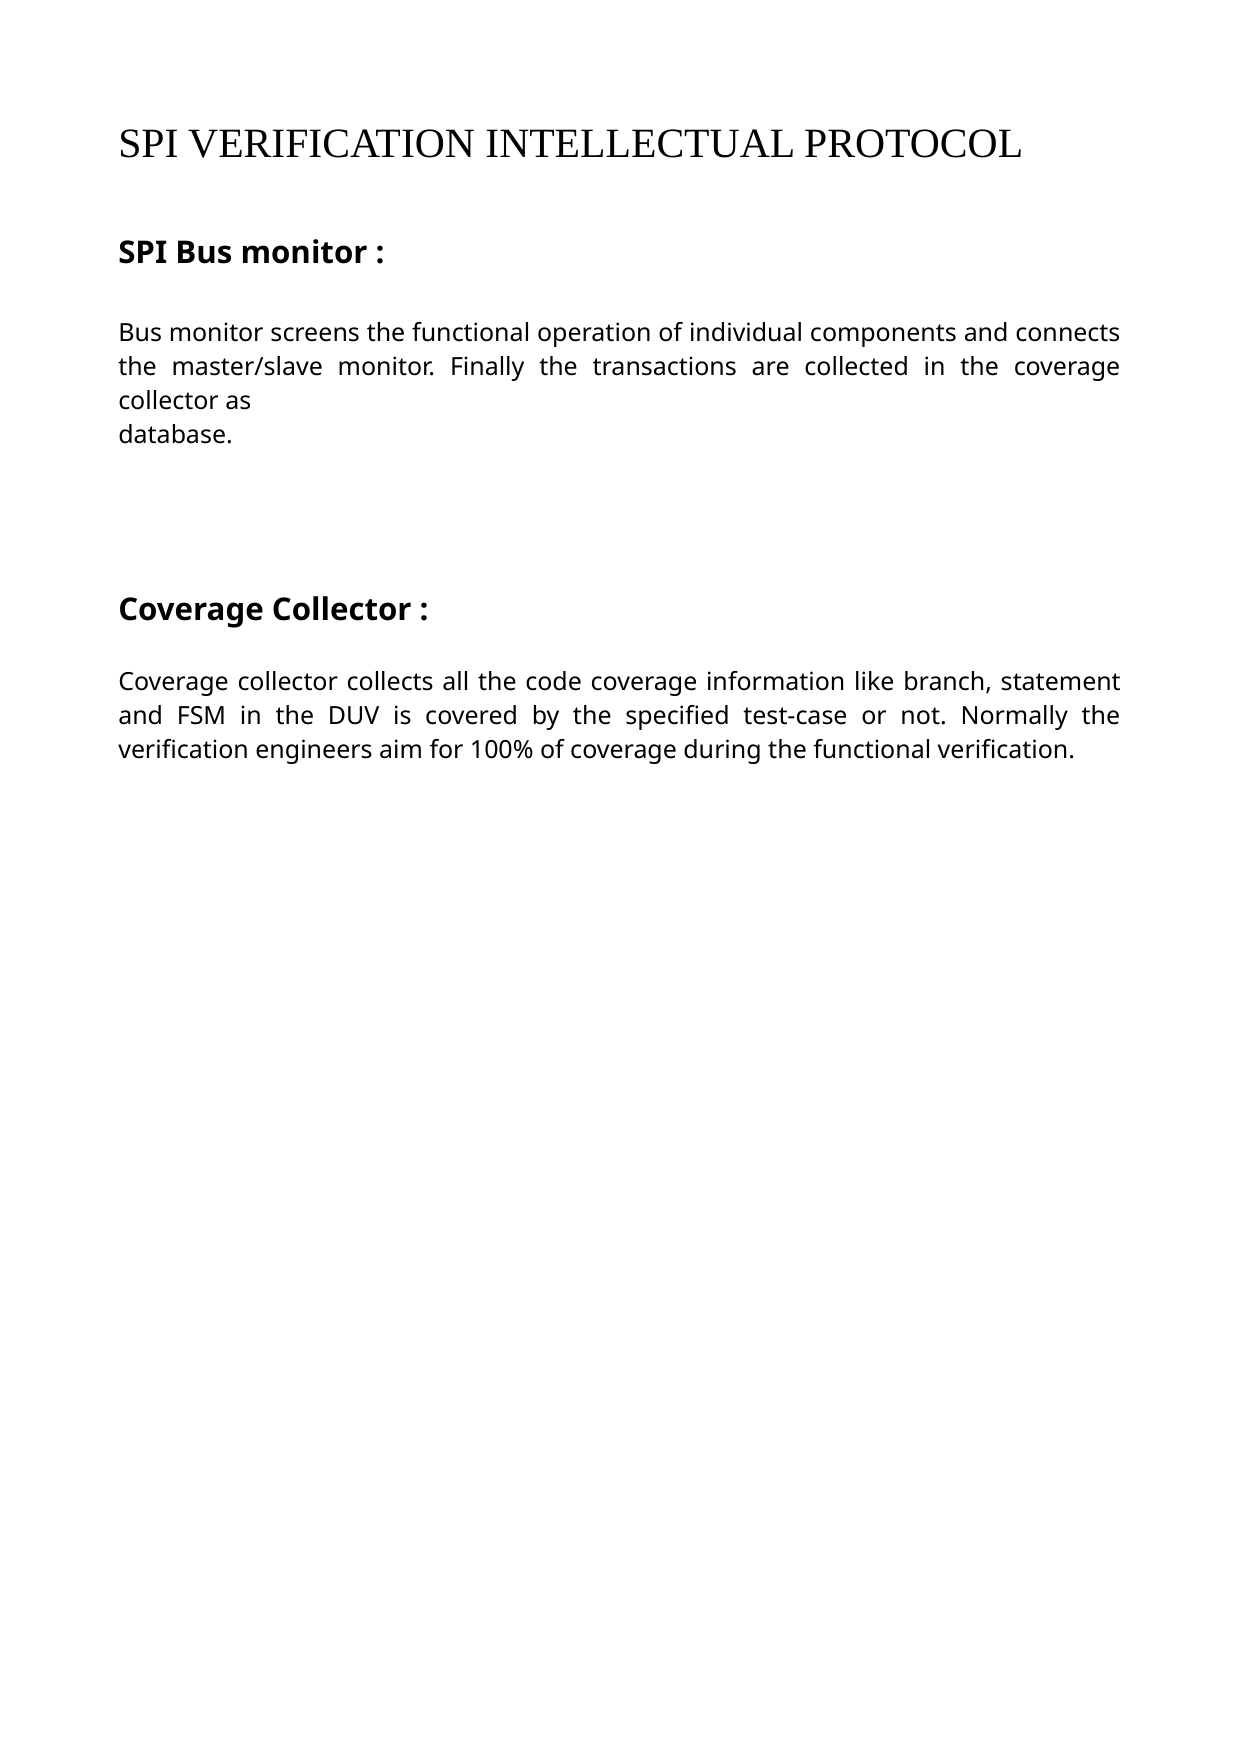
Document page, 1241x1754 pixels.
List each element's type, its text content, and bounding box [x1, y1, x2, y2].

text Bus monitor screens the functional operation of individual components and connects the master/slave monitor. Finally the transactions are collected in the coverage collector as [118, 315, 1122, 417]
text database. [118, 417, 1122, 451]
text Coverage Collector : [118, 587, 1122, 630]
text Coverage collector collects all the code coverage information like branch, statement and FSM in the DUV is covered by the specified test-case or not. Normally the verification engineers aim for 100% of coverage during the functional verification. [118, 664, 1122, 766]
text SPI Bus monitor : [118, 229, 1122, 272]
